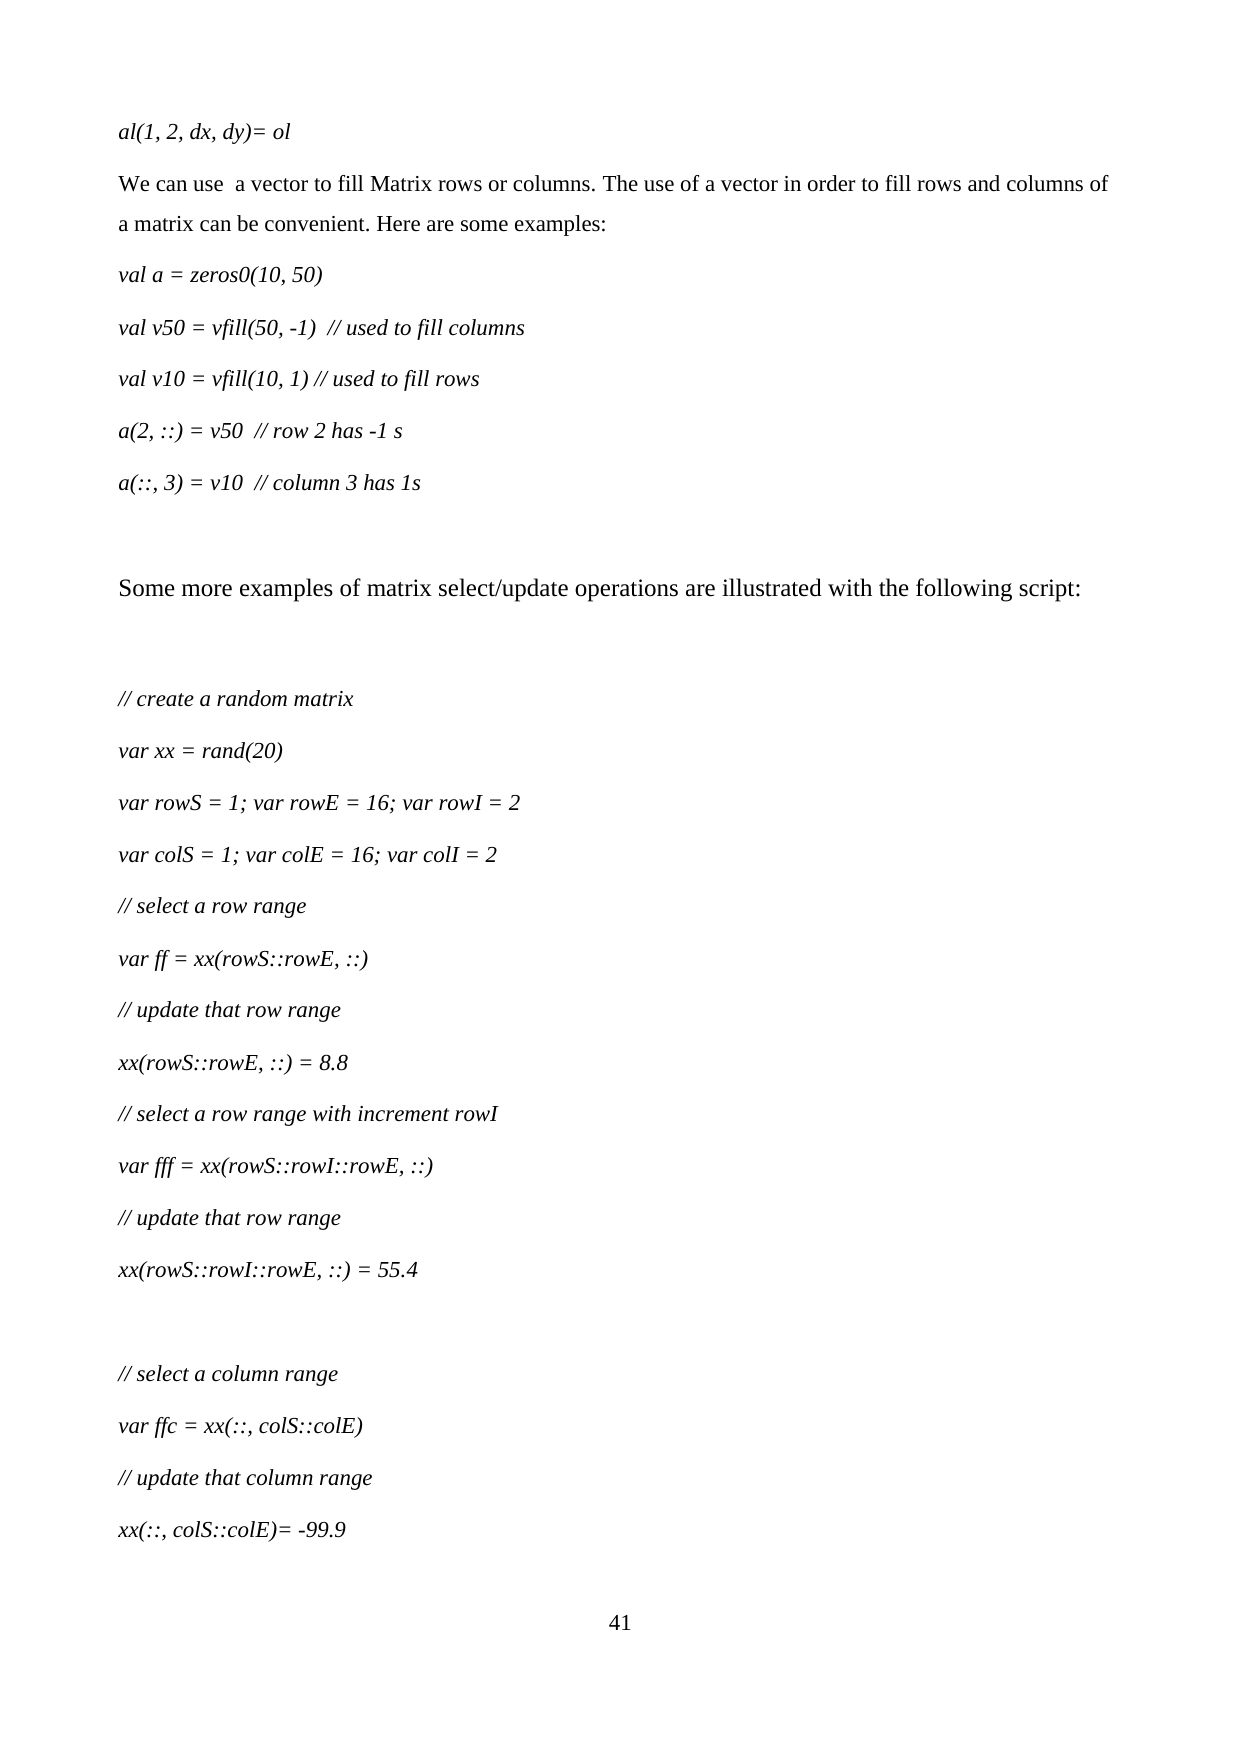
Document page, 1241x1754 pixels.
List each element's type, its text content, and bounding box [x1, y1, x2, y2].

text var ffc = xx(::, colS::colE) [118, 1412, 1122, 1439]
text // update that row range [118, 997, 1122, 1023]
text val a = zeros0(10, 50) [118, 262, 1122, 288]
text var colS = 1; var colE = 16; var colI = 2 [118, 841, 1122, 867]
text // update that column range [118, 1464, 1122, 1491]
text val v50 = vfill(50, -1) // used to fill columns [118, 313, 1122, 340]
text We can use a vector to fill Matrix rows or columns. The use of a vector in order to fill rows and columns of a matrix can be convenient. Here are some examples: [118, 170, 1122, 236]
text xx(::, colS::colE)= -99.9 [118, 1516, 1122, 1543]
text a(::, 3) = v10 // column 3 has 1s [118, 469, 1122, 496]
text var xx = rand(20) [118, 737, 1122, 763]
text var fff = xx(rowS::rowI::rowE, ::) [118, 1152, 1122, 1179]
text var ff = xx(rowS::rowE, ::) [118, 944, 1122, 971]
text // create a random matrix [118, 685, 1122, 711]
text // select a row range [118, 893, 1122, 919]
text Some more examples of matrix select/update operations are illustrated with the following script: [118, 573, 1122, 602]
text // select a row range with increment rowI [118, 1101, 1122, 1127]
text a(2, ::) = v50 // row 2 has -1 s [118, 417, 1122, 444]
text // select a column range [118, 1360, 1122, 1387]
text xx(rowS::rowI::rowE, ::) = 55.4 [118, 1256, 1122, 1283]
text xx(rowS::rowE, ::) = 8.8 [118, 1048, 1122, 1075]
text // update that row range [118, 1204, 1122, 1231]
text val v10 = vfill(10, 1) // used to fill rows [118, 366, 1122, 392]
text var rowS = 1; var rowE = 16; var rowI = 2 [118, 789, 1122, 815]
text al(1, 2, dx, dy)= ol [118, 118, 1122, 144]
